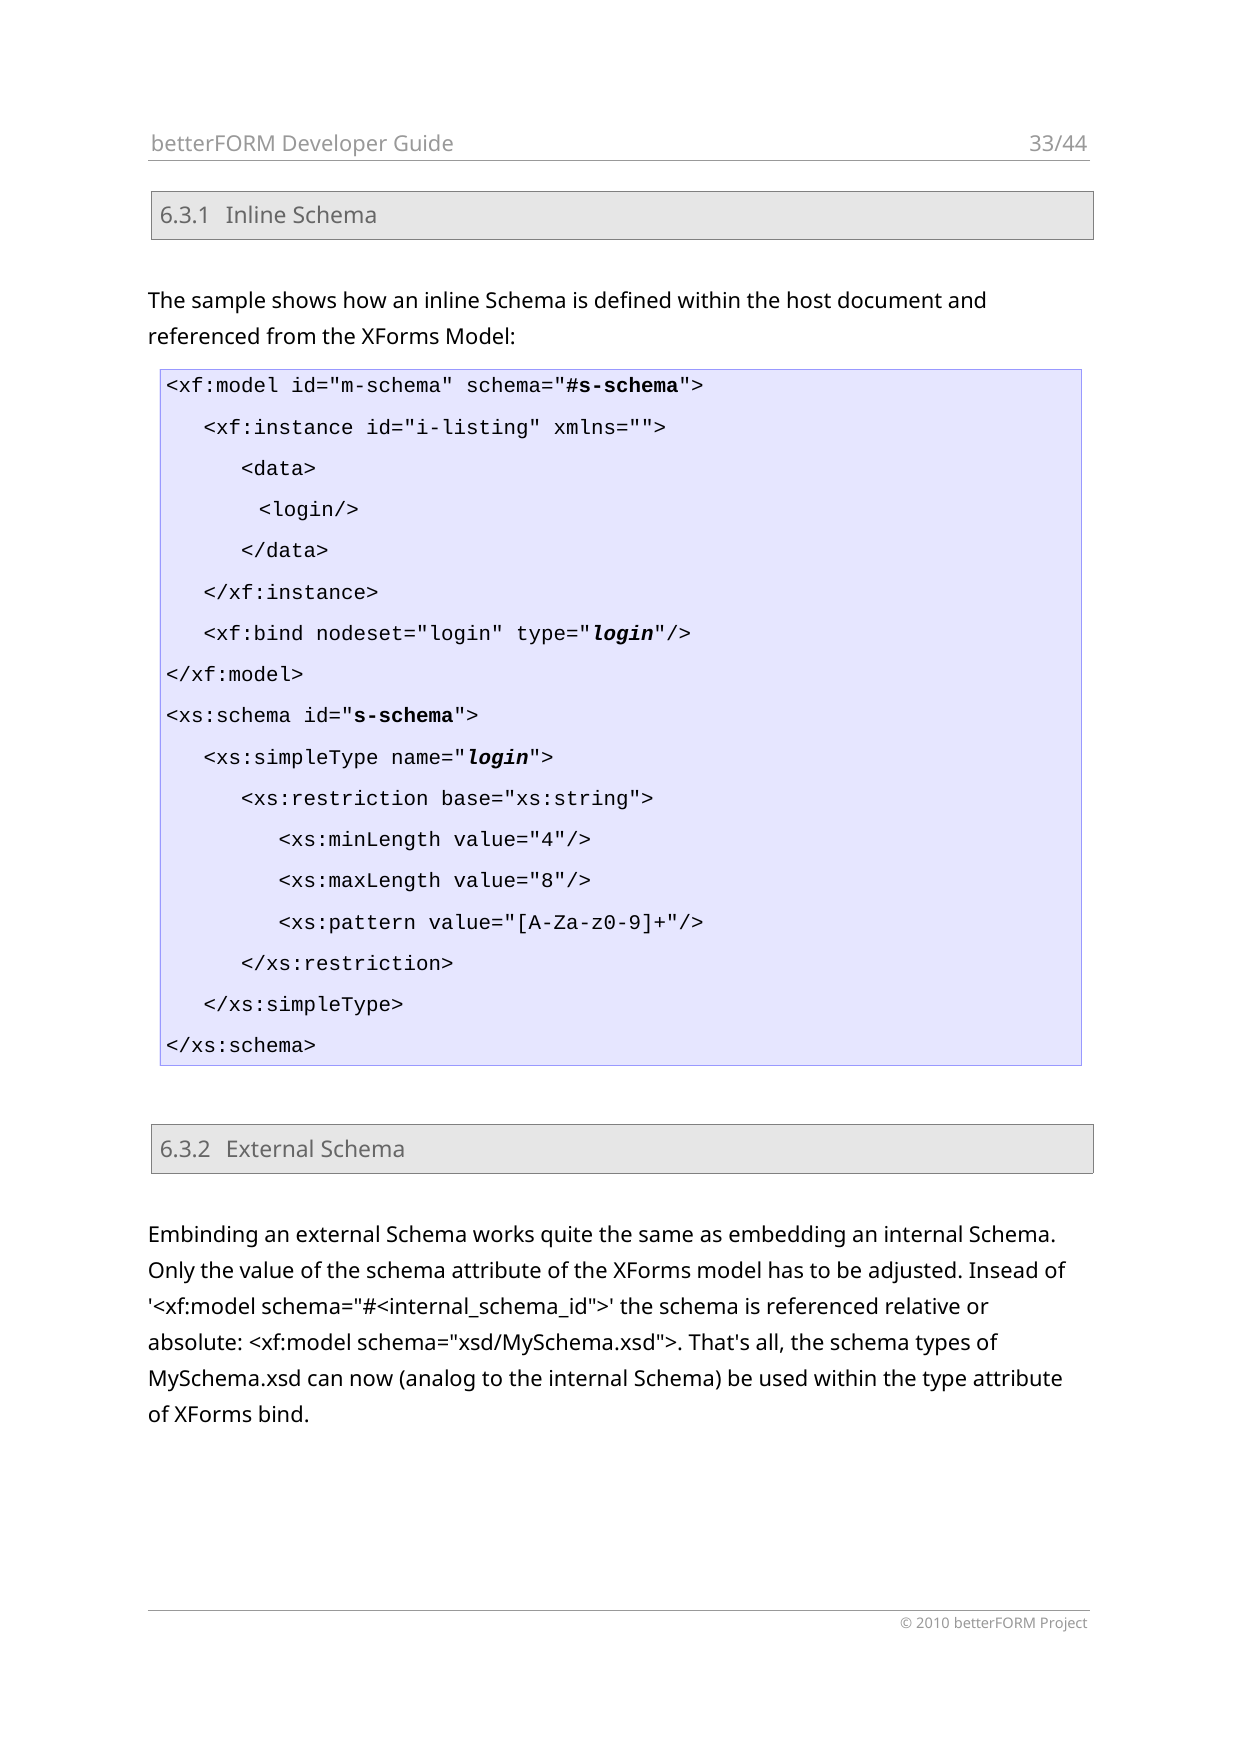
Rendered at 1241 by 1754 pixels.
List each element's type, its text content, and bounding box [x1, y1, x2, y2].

text <login/> [161, 493, 1081, 523]
text <data> [161, 452, 1081, 482]
text <xf:instance id="i-listing" xmlns=""> [161, 411, 1081, 441]
text </xs:restriction> [161, 947, 1081, 977]
text </xs:simpleType> [161, 988, 1081, 1018]
text </xs:schema> [161, 1029, 1081, 1065]
text </xf:instance> [161, 576, 1081, 606]
text <xs:simpleType name="login"> [161, 741, 1081, 771]
subtitle Inline Schema [152, 192, 1093, 239]
text <xs:restriction base="xs:string"> [161, 782, 1081, 812]
text <xs:minLength value="4"/> [161, 823, 1081, 853]
text </data> [161, 534, 1081, 564]
subtitle External Schema [152, 1125, 1093, 1173]
text <xs:pattern value="[A-Za-z0-9]+"/> [161, 906, 1081, 936]
text </xf:model> [161, 658, 1081, 688]
text <xs:maxLength value="8"/> [161, 864, 1081, 894]
text <xf:model id="m-schema" schema="#s-schema"> [161, 370, 1081, 399]
text <xf:bind nodeset="login" type="login"/> [161, 617, 1081, 647]
text The sample shows how an inline Schema is defined within the host document and referenced from the XForms Model: [148, 285, 1090, 351]
text <xs:schema id="s-schema"> [161, 699, 1081, 729]
text Embinding an external Schema works quite the same as embedding an internal Schema. Only the value of the schema attribute of the XForms model has to be adjusted. Insead of '<xf:model schema="#<internal_schema_id">' the schema is referenced relative or absolute: <xf:model schema="xsd/MySchema.xsd">. That's all, the schema types of MySchema.xsd can now (analog to the internal Schema) be used within the type attribute of XForms bind. [148, 1219, 1090, 1428]
